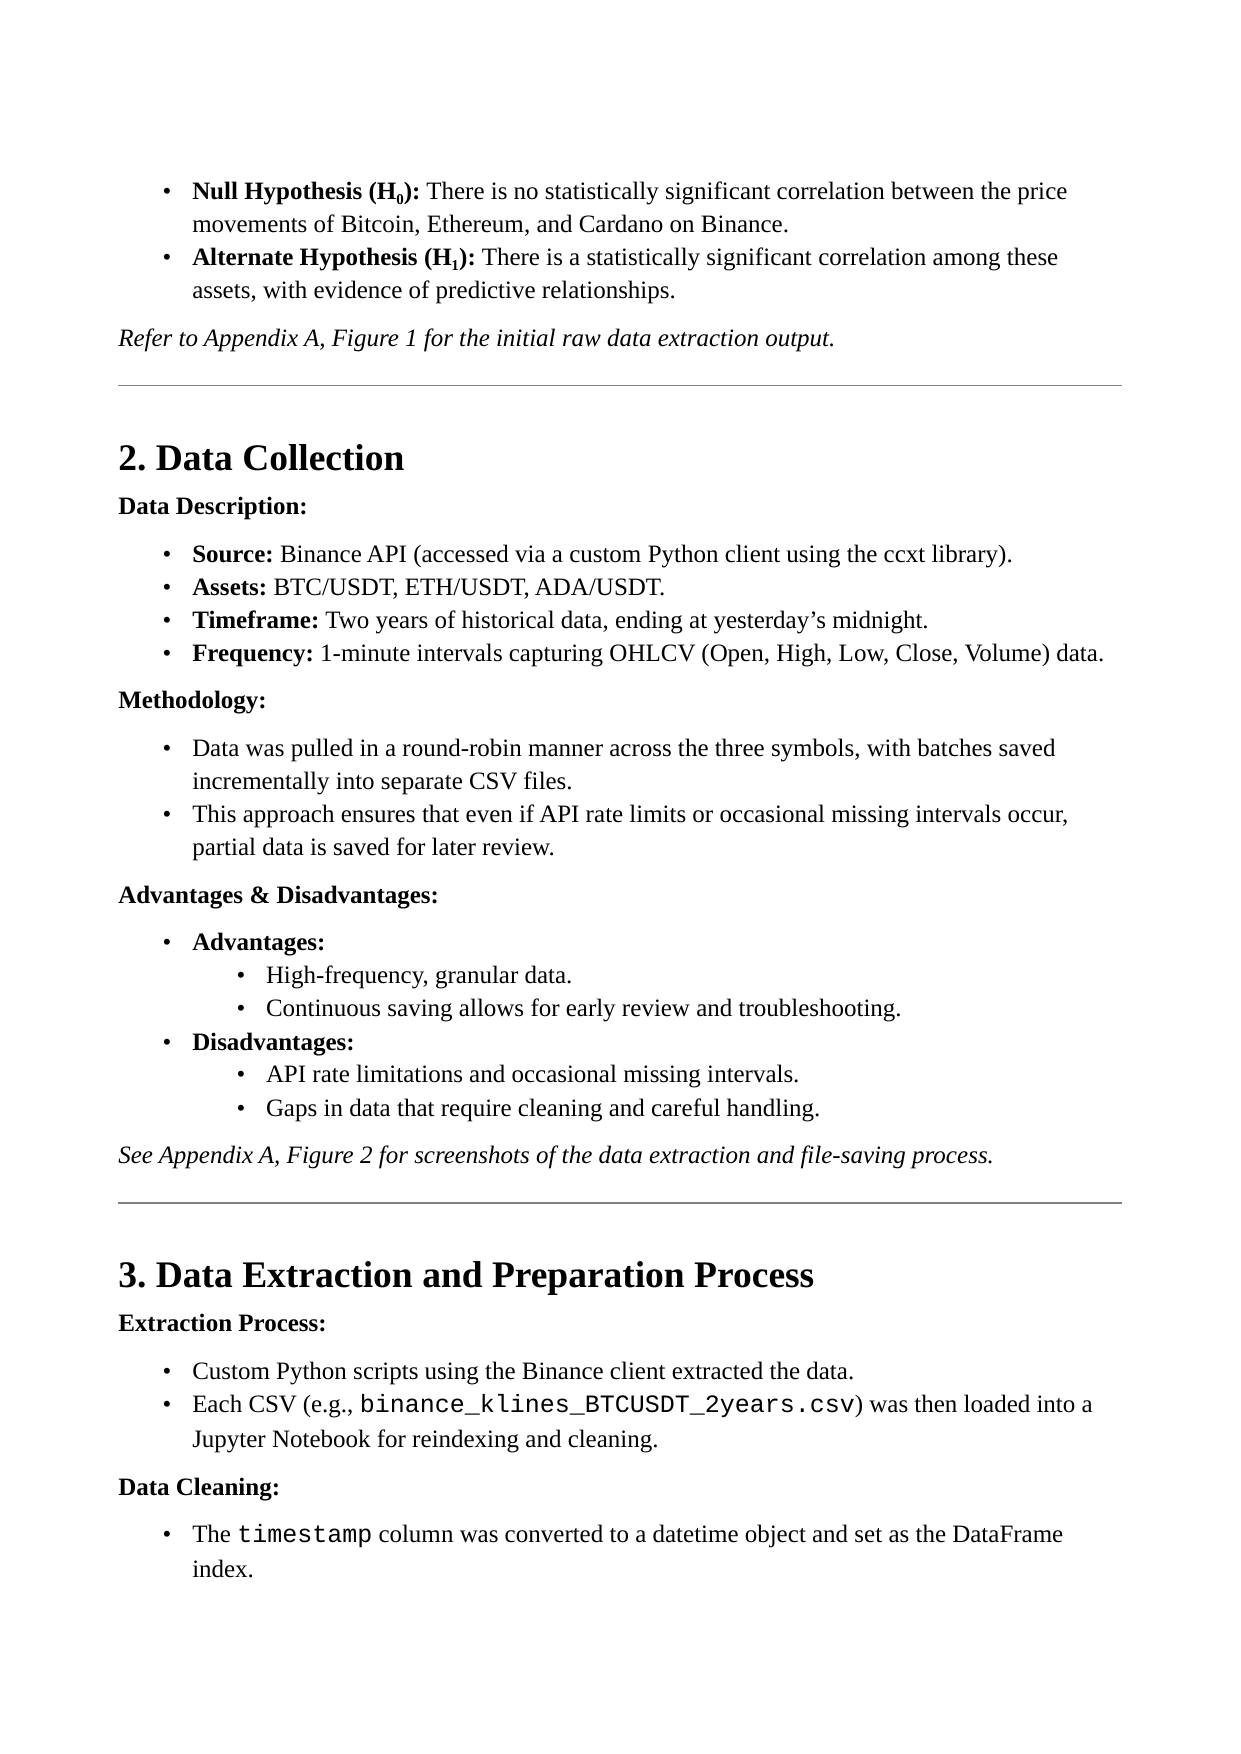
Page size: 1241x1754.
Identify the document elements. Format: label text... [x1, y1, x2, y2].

subtitle 2. Data Collection [118, 436, 1122, 479]
list Alternate Hypothesis (H₁): There is a statistically significant correlation among these assets, with evidence of predictive relationships. [162, 242, 1122, 304]
list Assets: BTC/USDT, ETH/USDT, ADA/USDT. [162, 572, 1122, 601]
list Null Hypothesis (H₀): There is no statistically significant correlation between the price movements of Bitcoin, Ethereum, and Cardano on Binance. [162, 176, 1122, 238]
list API rate limitations and occasional missing intervals. [236, 1059, 1122, 1088]
list Advantages: [162, 927, 1122, 956]
list High-frequency, granular data. [236, 961, 1122, 989]
text See Appendix A, Figure 2 for screenshots of the data extraction and file-saving process. [118, 1140, 1122, 1169]
text Advantages & Disadvantages: [118, 880, 1122, 909]
list This approach ensures that even if API rate limits or occasional missing intervals occur, partial data is saved for later review. [162, 799, 1122, 861]
list Timeframe: Two years of historical data, ending at yesterday’s midnight. [162, 605, 1122, 634]
text Methodology: [118, 686, 1122, 714]
text Data Cleaning: [118, 1472, 1122, 1501]
text Data Description: [118, 491, 1122, 520]
list The timestamp column was converted to a datetime object and set as the DataFrame index. [162, 1519, 1122, 1583]
list Disadvantages: [162, 1027, 1122, 1055]
list Data was pulled in a round-robin manner across the three symbols, with batches saved incrementally into separate CSV files. [162, 733, 1122, 795]
text Extraction Process: [118, 1308, 1122, 1337]
list Frequency: 1-minute intervals capturing OHLCV (Open, High, Low, Close, Volume) data. [162, 638, 1122, 667]
text Refer to Appendix A, Figure 1 for the initial raw data extraction output. [118, 323, 1122, 352]
subtitle 3. Data Extraction and Preparation Process [118, 1253, 1122, 1296]
list Custom Python scripts using the Binance client extracted the data. [162, 1356, 1122, 1385]
list Continuous saving allows for early review and troubleshooting. [236, 993, 1122, 1022]
list Gaps in data that require cleaning and careful handling. [236, 1093, 1122, 1121]
list Each CSV (e.g., binance_klines_BTCUSDT_2years.csv) was then loaded into a Jupyter Notebook for reindexing and cleaning. [162, 1389, 1122, 1453]
list Source: Binance API (accessed via a custom Python client using the ccxt library). [162, 539, 1122, 568]
